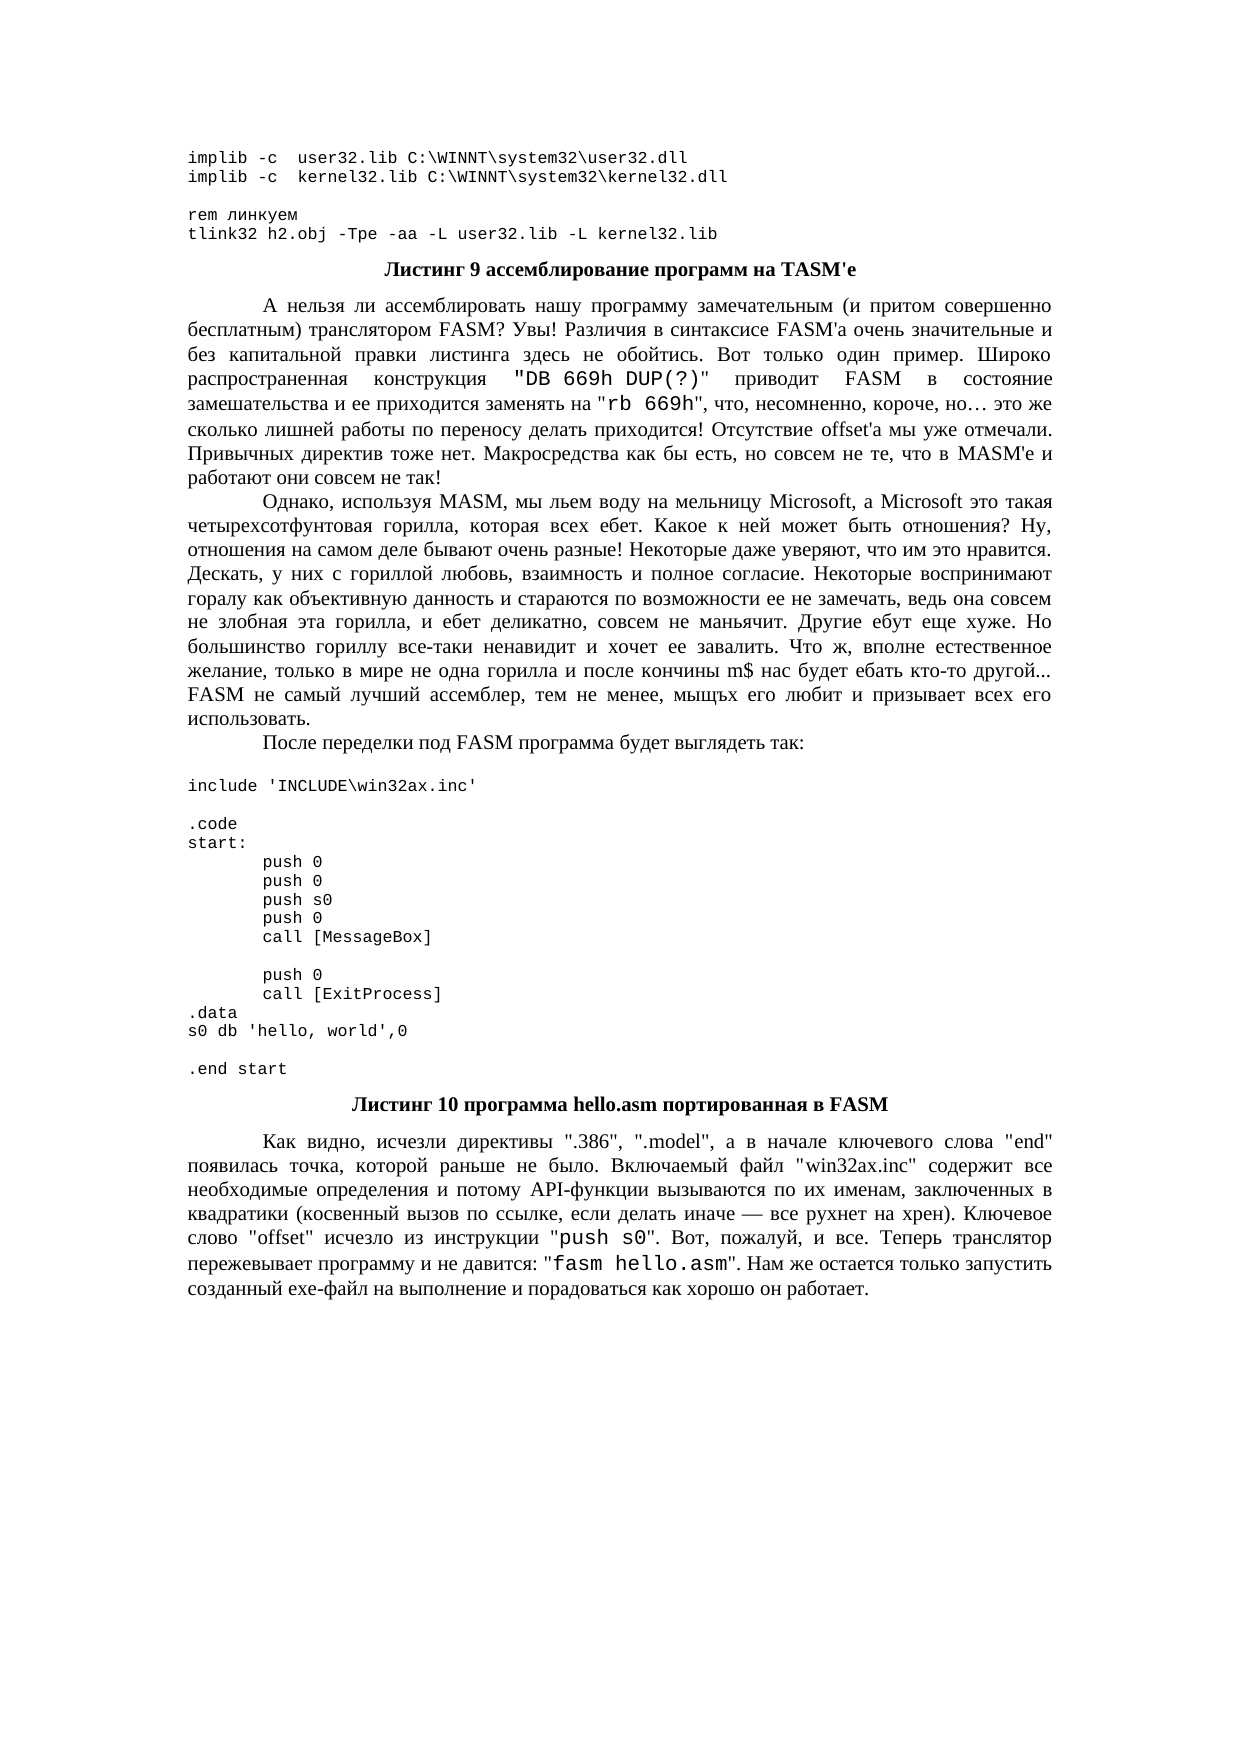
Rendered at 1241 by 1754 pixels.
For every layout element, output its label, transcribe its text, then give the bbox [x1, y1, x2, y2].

text implib -c user32.lib C:\WINNT\system32\user32.dll [187, 150, 1053, 169]
text rem линкуем [187, 207, 1053, 225]
text push 0 [187, 853, 1053, 872]
text Как видно, исчезли директивы ".386", ".model", а в начале ключевого слова "end" появилась точка, которой раньше не было. Включаемый файл "win32ax.inc" содержит все необходимые определения и потому API-функции вызываются по их именам, заключенных в квадратики (косвенный вызов по ссылке, если делать иначе — все рухнет на хрен). Ключевое слово "offset" исчезло из инструкции "push s0". Вот, пожалуй, и все. Теперь транслятор пережевывает программу и не давится: "fasm hello.asm". Нам же остается только запустить созданный exe-файл на выполнение и порадоваться как хорошо он работает. [187, 1129, 1053, 1300]
text start: [187, 834, 1053, 853]
text push s0 [187, 891, 1053, 910]
text call [MessageBox] [187, 929, 1053, 948]
text Листинг 10 программа hello.asm портированная в FASM [187, 1092, 1053, 1116]
text Листинг 9 ассемблирование программ на TASM'е [187, 257, 1053, 281]
text call [ExitProcess] [187, 985, 1053, 1004]
text implib -c kernel32.lib C:\WINNT\system32\kernel32.dll [187, 169, 1053, 188]
text .code [187, 816, 1053, 834]
text push 0 [187, 872, 1053, 891]
text push 0 [187, 966, 1053, 985]
text .data [187, 1004, 1053, 1023]
text tlink32 h2.obj -Tpe -aa -L user32.lib -L kernel32.lib [187, 225, 1053, 244]
text А нельзя ли ассемблировать нашу программу замечательным (и притом совершенно бесплатным) транслятором FASM? Увы! Различия в синтаксисе FASM'а очень значительные и без капитальной правки листинга здесь не обойтись. Вот только один пример. Широко распространенная конструкция "DB 669h DUP(?)" приводит FASM в состояние замешательства и ее приходится заменять на "rb 669h", что, несомненно, короче, но… это же сколько лишней работы по переносу делать приходится! Отсутствие offset'а мы уже отмечали. Привычных директив тоже нет. Макросредства как бы есть, но совсем не те, что в MASM'е и работают они совсем не так! [187, 293, 1053, 489]
text include 'INCLUDE\win32ax.inc' [187, 778, 1053, 797]
text push 0 [187, 910, 1053, 929]
text .end start [187, 1061, 1053, 1079]
text После переделки под FASM программа будет выглядеть так: [187, 730, 1053, 754]
text s0 db 'hello, world',0 [187, 1023, 1053, 1042]
text Однако, используя MASM, мы льем воду на мельницу Microsoft, а Microsoft это такая четырехсотфунтовая горилла, которая всех ебет. Какое к ней может быть отношения? Ну, отношения на самом деле бывают очень разные! Некоторые даже уверяют, что им это нравится. Дескать, у них с гориллой любовь, взаимность и полное согласие. Некоторые воспринимают горалу как объективную данность и стараются по возможности ее не замечать, ведь она совсем не злобная эта горилла, и ебет деликатно, совсем не маньячит. Другие ебут еще хуже. Но большинство гориллу все-таки ненавидит и хочет ее завалить. Что ж, вполне естественное желание, только в мире не одна горилла и после кончины m$ нас будет ебать кто-то другой... FASM не самый лучший ассемблер, тем не менее, мыщъх его любит и призывает всех его использовать. [187, 489, 1053, 730]
